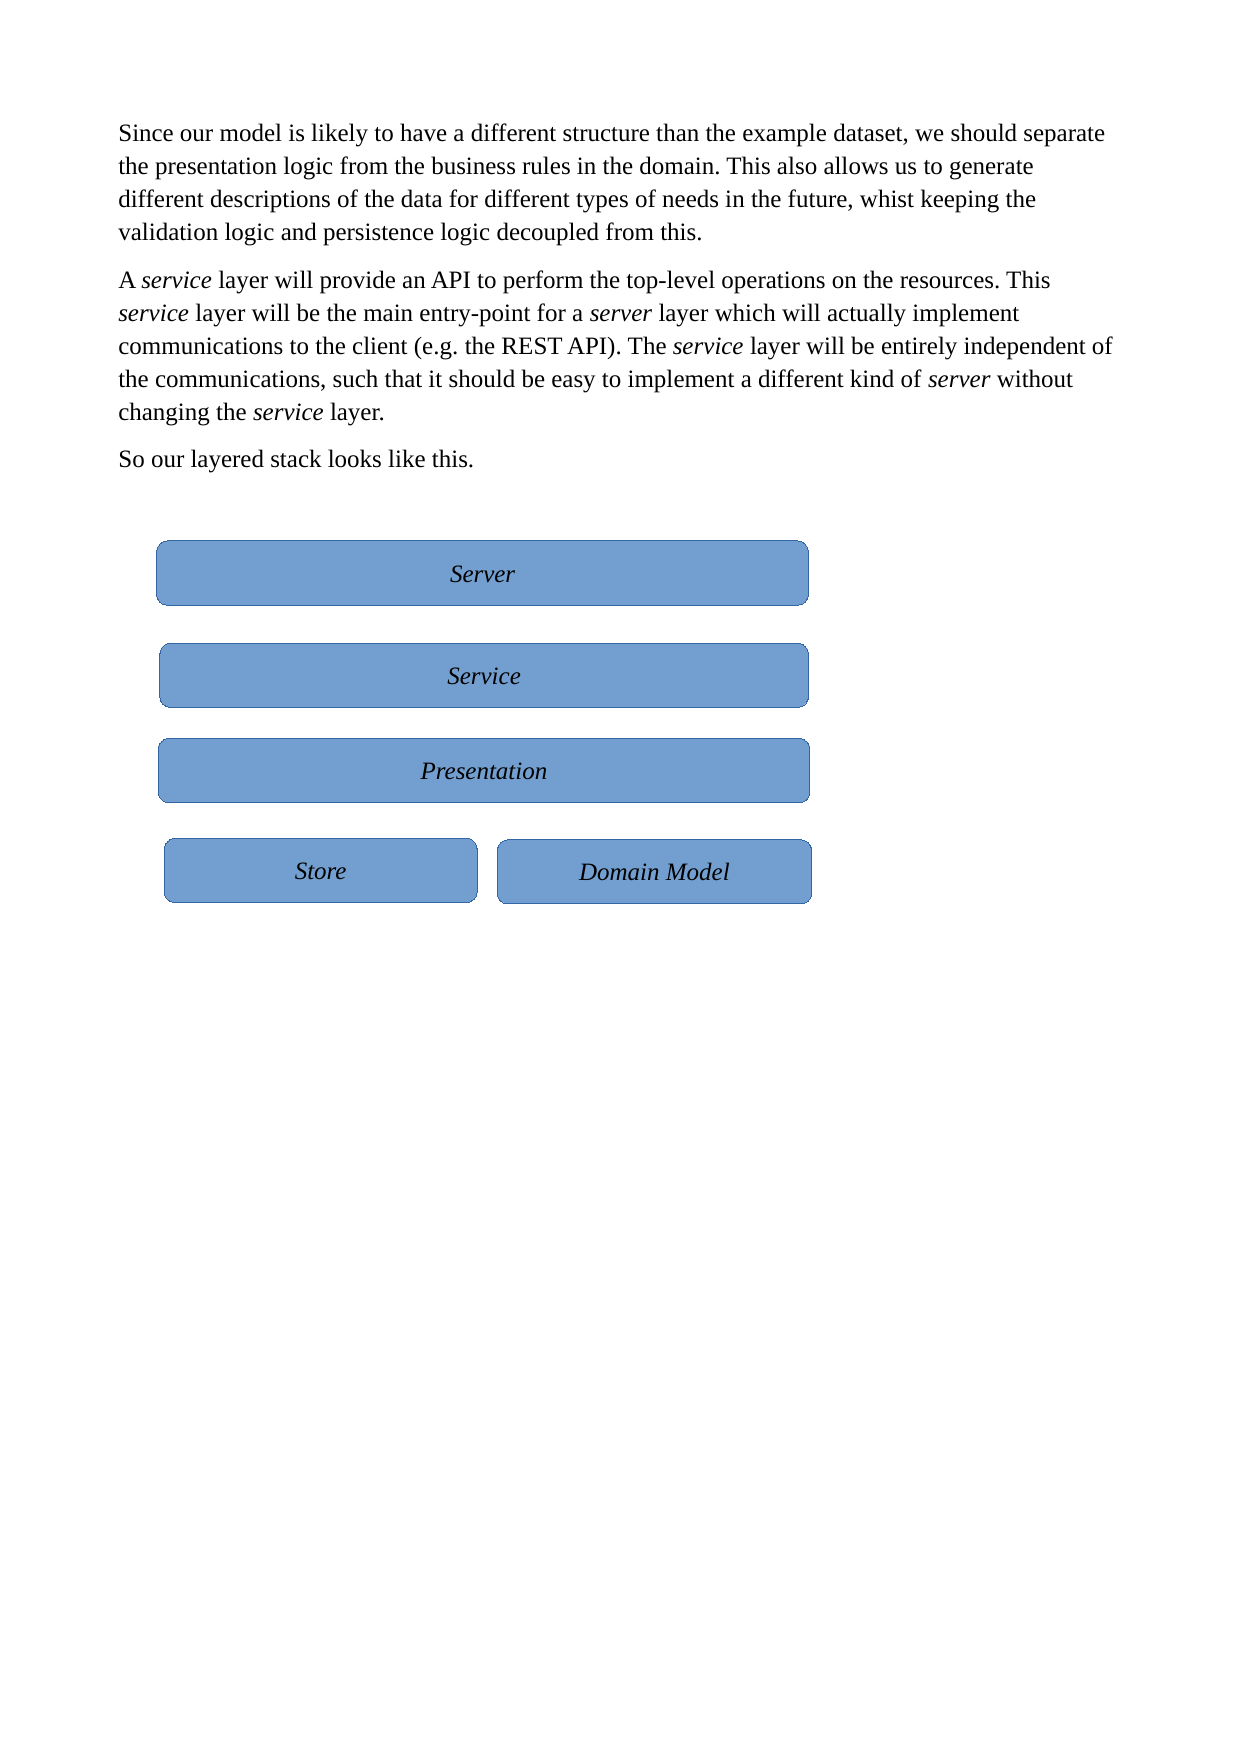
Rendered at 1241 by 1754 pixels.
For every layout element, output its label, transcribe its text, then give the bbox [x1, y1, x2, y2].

text A service layer will provide an API to perform the top-level operations on the resources. This service layer will be the main entry-point for a server layer which will actually implement communications to the client (e.g. the REST API). The service layer will be entirely independent of the communications, such that it should be easy to implement a different kind of server without changing the service layer. [118, 265, 1122, 426]
text So our layered stack looks like this. [118, 444, 1122, 473]
text Since our model is likely to have a different structure than the example dataset, we should separate the presentation logic from the business rules in the domain. This also allows us to generate different descriptions of the data for different types of needs in the future, whist keeping the validation logic and persistence logic decoupled from this. [118, 118, 1122, 246]
